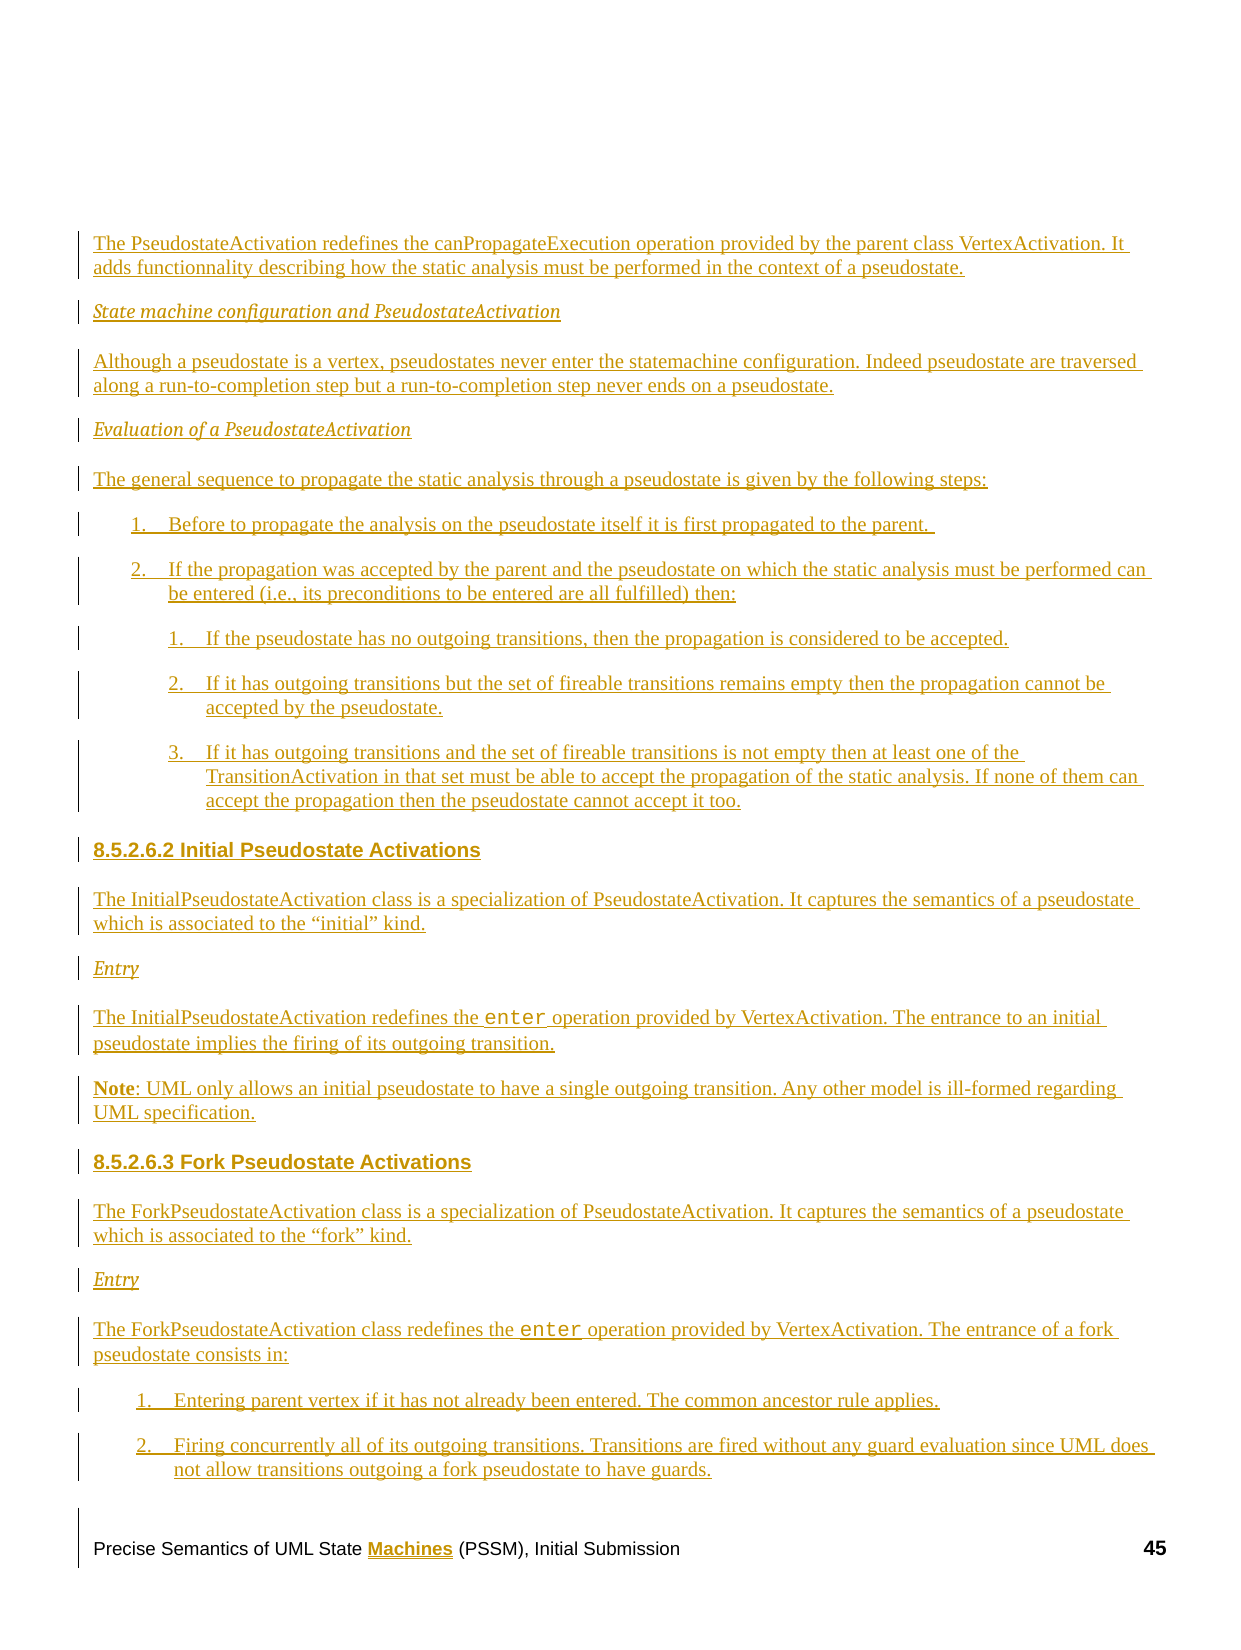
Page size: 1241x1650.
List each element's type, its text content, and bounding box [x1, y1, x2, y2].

subtitle Evaluation of a PseudostateActivation [93, 418, 1164, 442]
list Before to propagate the analysis on the pseudostate itself it is first propagated to the parent. [131, 512, 1164, 536]
subtitle State machine configuration and PseudostateActivation [93, 300, 1164, 324]
text The InitialPseudostateActivation class is a specialization of PseudostateActivation. It captures the semantics of a pseudostate which is associated to the “initial” kind. [93, 887, 1164, 935]
subtitle Entry [93, 1268, 1164, 1292]
list If the propagation was accepted by the parent and the pseudostate on which the static analysis must be performed can be entered (i.e., its preconditions to be entered are all fulfilled) then: [131, 557, 1164, 605]
subtitle Fork Pseudostate Activations [93, 1149, 1164, 1174]
text The general sequence to propagate the static analysis through a pseudostate is given by the following steps: [93, 466, 1164, 491]
list Entering parent vertex if it has not already been entered. The common ancestor rule applies. [136, 1387, 1164, 1412]
text The PseudostateActivation redefines the canPropagateExecution operation provided by the parent class VertexActivation. It adds functionnality describing how the static analysis must be performed in the context of a pseudostate. [93, 231, 1164, 279]
text The InitialPseudostateActivation redefines the enter operation provided by VertexActivation. The entrance to an initial pseudostate implies the firing of its outgoing transition. [93, 1005, 1164, 1055]
list Firing concurrently all of its outgoing transitions. Transitions are fired without any guard evaluation since UML does not allow transitions outgoing a fork pseudostate to have guards. [136, 1433, 1164, 1481]
list If it has outgoing transitions and the set of fireable transitions is not empty then at least one of the TransitionActivation in that set must be able to accept the propagation of the static analysis. If none of them can accept the propagation then the pseudostate cannot accept it too. [168, 740, 1164, 812]
list If the pseudostate has no outgoing transitions, then the propagation is considered to be accepted. [168, 626, 1164, 650]
text Note: UML only allows an initial pseudostate to have a single outgoing transition. Any other model is ill-formed regarding UML specification. [93, 1076, 1164, 1124]
subtitle Entry [93, 956, 1164, 980]
list If it has outgoing transitions but the set of fireable transitions remains empty then the propagation cannot be accepted by the pseudostate. [168, 671, 1164, 719]
text The ForkPseudostateActivation class is a specialization of PseudostateActivation. It captures the semantics of a pseudostate which is associated to the “fork” kind. [93, 1199, 1164, 1247]
text Although a pseudostate is a vertex, pseudostates never enter the statemachine configuration. Indeed pseudostate are traversed along a run-to-completion step but a run-to-completion step never ends on a pseudostate. [93, 349, 1164, 397]
subtitle Initial Pseudostate Activations [93, 837, 1164, 862]
text The ForkPseudostateActivation class redefines the enter operation provided by VertexActivation. The entrance of a fork pseudostate consists in: [93, 1317, 1164, 1366]
